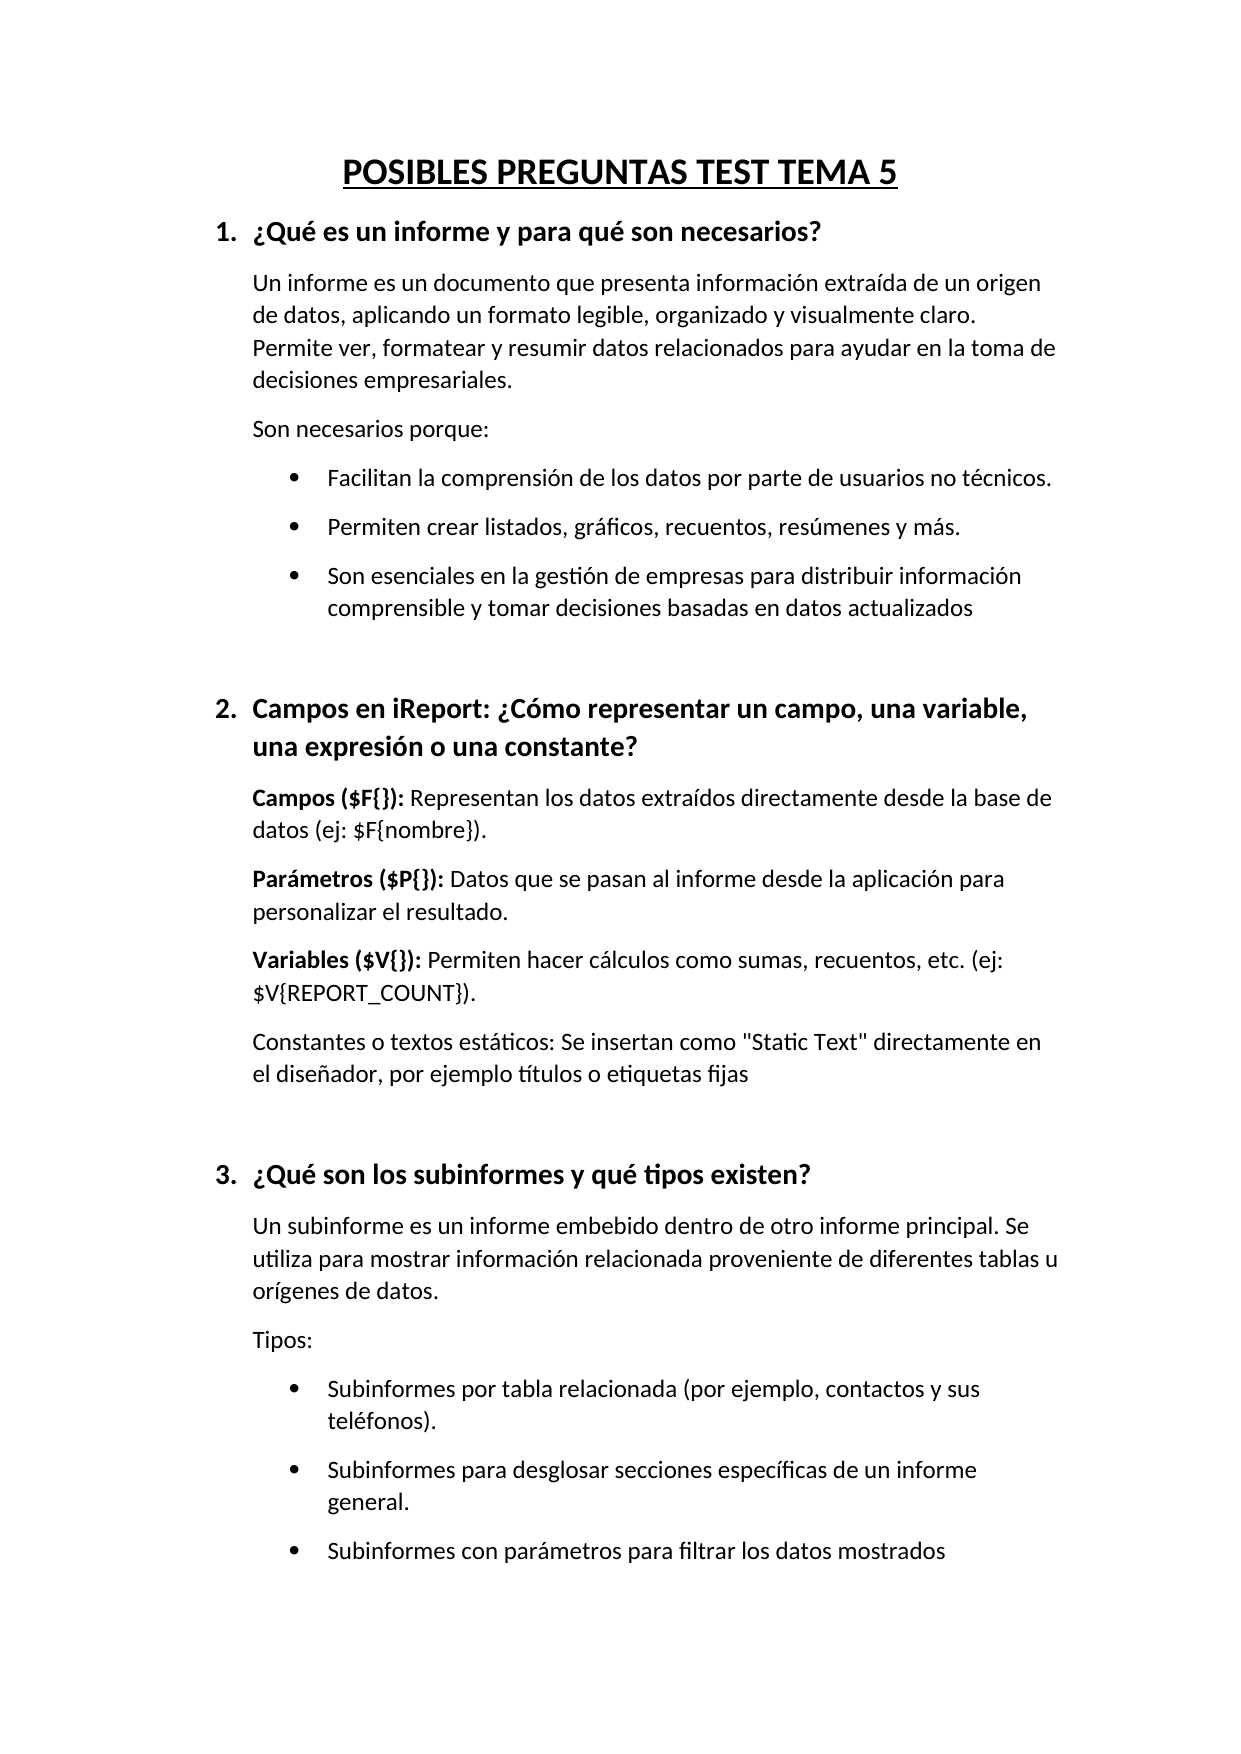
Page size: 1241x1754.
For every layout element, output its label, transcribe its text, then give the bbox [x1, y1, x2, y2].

list Un subinforme es un informe embebido dentro de otro informe principal. Se utiliza para mostrar información relacionada proveniente de diferentes tablas u orígenes de datos. [252, 1211, 1063, 1306]
list Permiten crear listados, gráficos, recuentos, resúmenes y más. [290, 511, 1063, 541]
list ¿Qué son los subinformes y qué tipos existen? [215, 1156, 1063, 1192]
list Campos en iReport: ¿Cómo representar un campo, una variable, una expresión o una constante? [215, 690, 1063, 763]
list Un informe es un documento que presenta información extraída de un origen de datos, aplicando un formato legible, organizado y visualmente claro. Permite ver, formatear y resumir datos relacionados para ayudar en la toma de decisiones empresariales. [252, 267, 1063, 394]
list Parámetros ($P{}): Datos que se pasan al informe desde la aplicación para personalizar el resultado. [252, 863, 1063, 926]
list Subinformes con parámetros para filtrar los datos mostrados [290, 1536, 1063, 1566]
list Tipos: [252, 1324, 1063, 1354]
list ¿Qué es un informe y para qué son necesarios? [215, 213, 1063, 248]
list Variables ($V{}): Permiten hacer cálculos como sumas, recuentos, etc. (ej: $V{REPORT_COUNT}). [252, 945, 1063, 1007]
list Campos ($F{}): Representan los datos extraídos directamente desde la base de datos (ej: $F{nombre}). [252, 782, 1063, 845]
list Subinformes para desglosar secciones específicas de un informe general. [290, 1454, 1063, 1517]
text POSIBLES PREGUNTAS TEST TEMA 5 [177, 148, 1063, 193]
list Constantes o textos estáticos: Se insertan como "Static Text" directamente en el diseñador, por ejemplo títulos o etiquetas fijas [252, 1026, 1063, 1089]
list Subinformes por tabla relacionada (por ejemplo, contactos y sus teléfonos). [290, 1373, 1063, 1436]
list Son esenciales en la gestión de empresas para distribuir información comprensible y tomar decisiones basadas en datos actualizados [290, 560, 1063, 623]
list Facilitan la comprensión de los datos por parte de usuarios no técnicos. [290, 462, 1063, 492]
list Son necesarios porque: [252, 413, 1063, 443]
